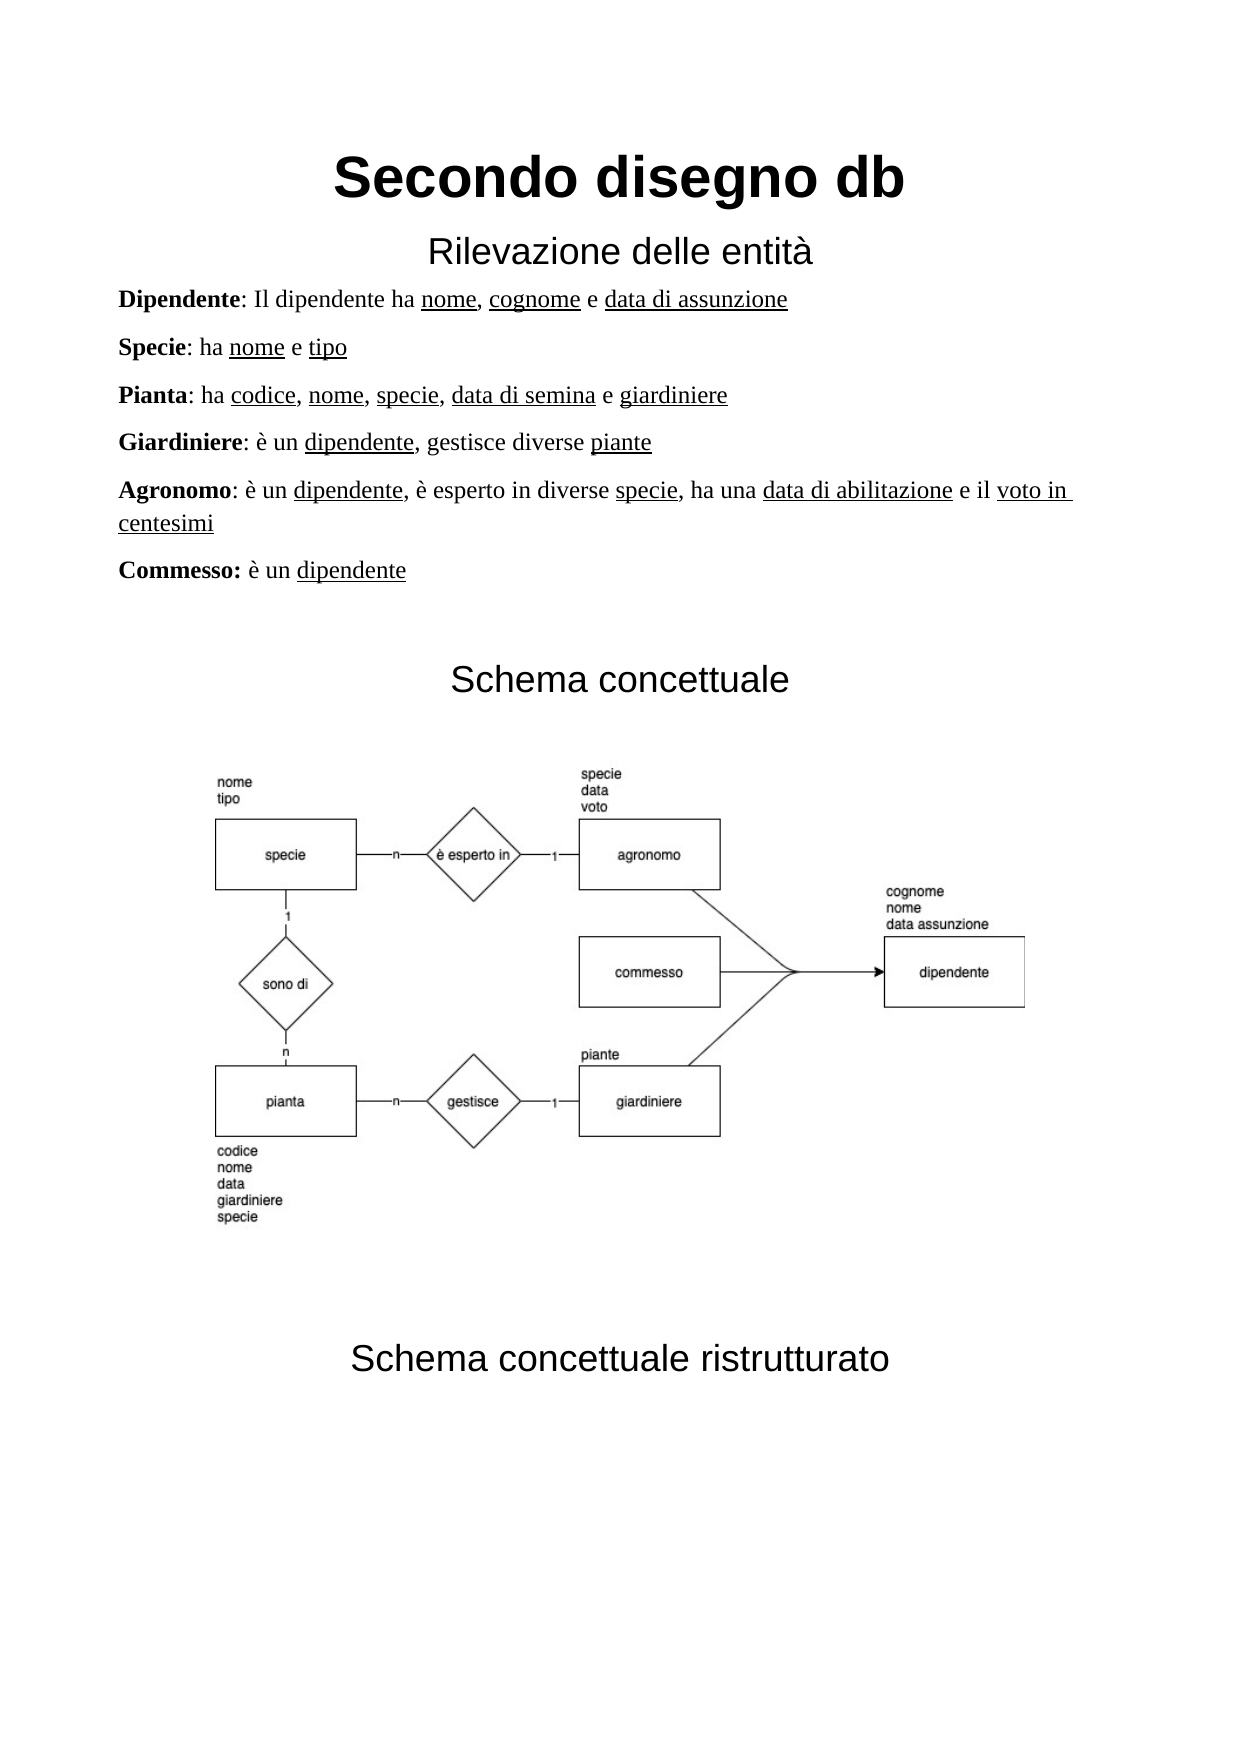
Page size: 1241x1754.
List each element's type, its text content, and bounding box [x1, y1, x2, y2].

subtitle Schema concettuale ristrutturato [118, 1336, 1122, 1379]
text Commesso: è un dipendente [118, 556, 1122, 584]
subtitle Schema concettuale [118, 657, 1122, 700]
text Specie: ha nome e tipo [118, 332, 1122, 361]
subtitle Rilevazione delle entità [118, 229, 1122, 272]
title Secondo disegno db [118, 143, 1122, 210]
text Giardiniere: è un dipendente, gestisce diverse piante [118, 427, 1122, 456]
text Pianta: ha codice, nome, specie, data di semina e giardiniere [118, 380, 1122, 408]
text Agronomo: è un dipendente, è esperto in diverse specie, ha una data di abilitazione e il voto in centesimi [118, 475, 1122, 537]
text Dipendente: Il dipendente ha nome, cognome e data di assunzione [118, 284, 1122, 313]
picture [215, 760, 1025, 1231]
